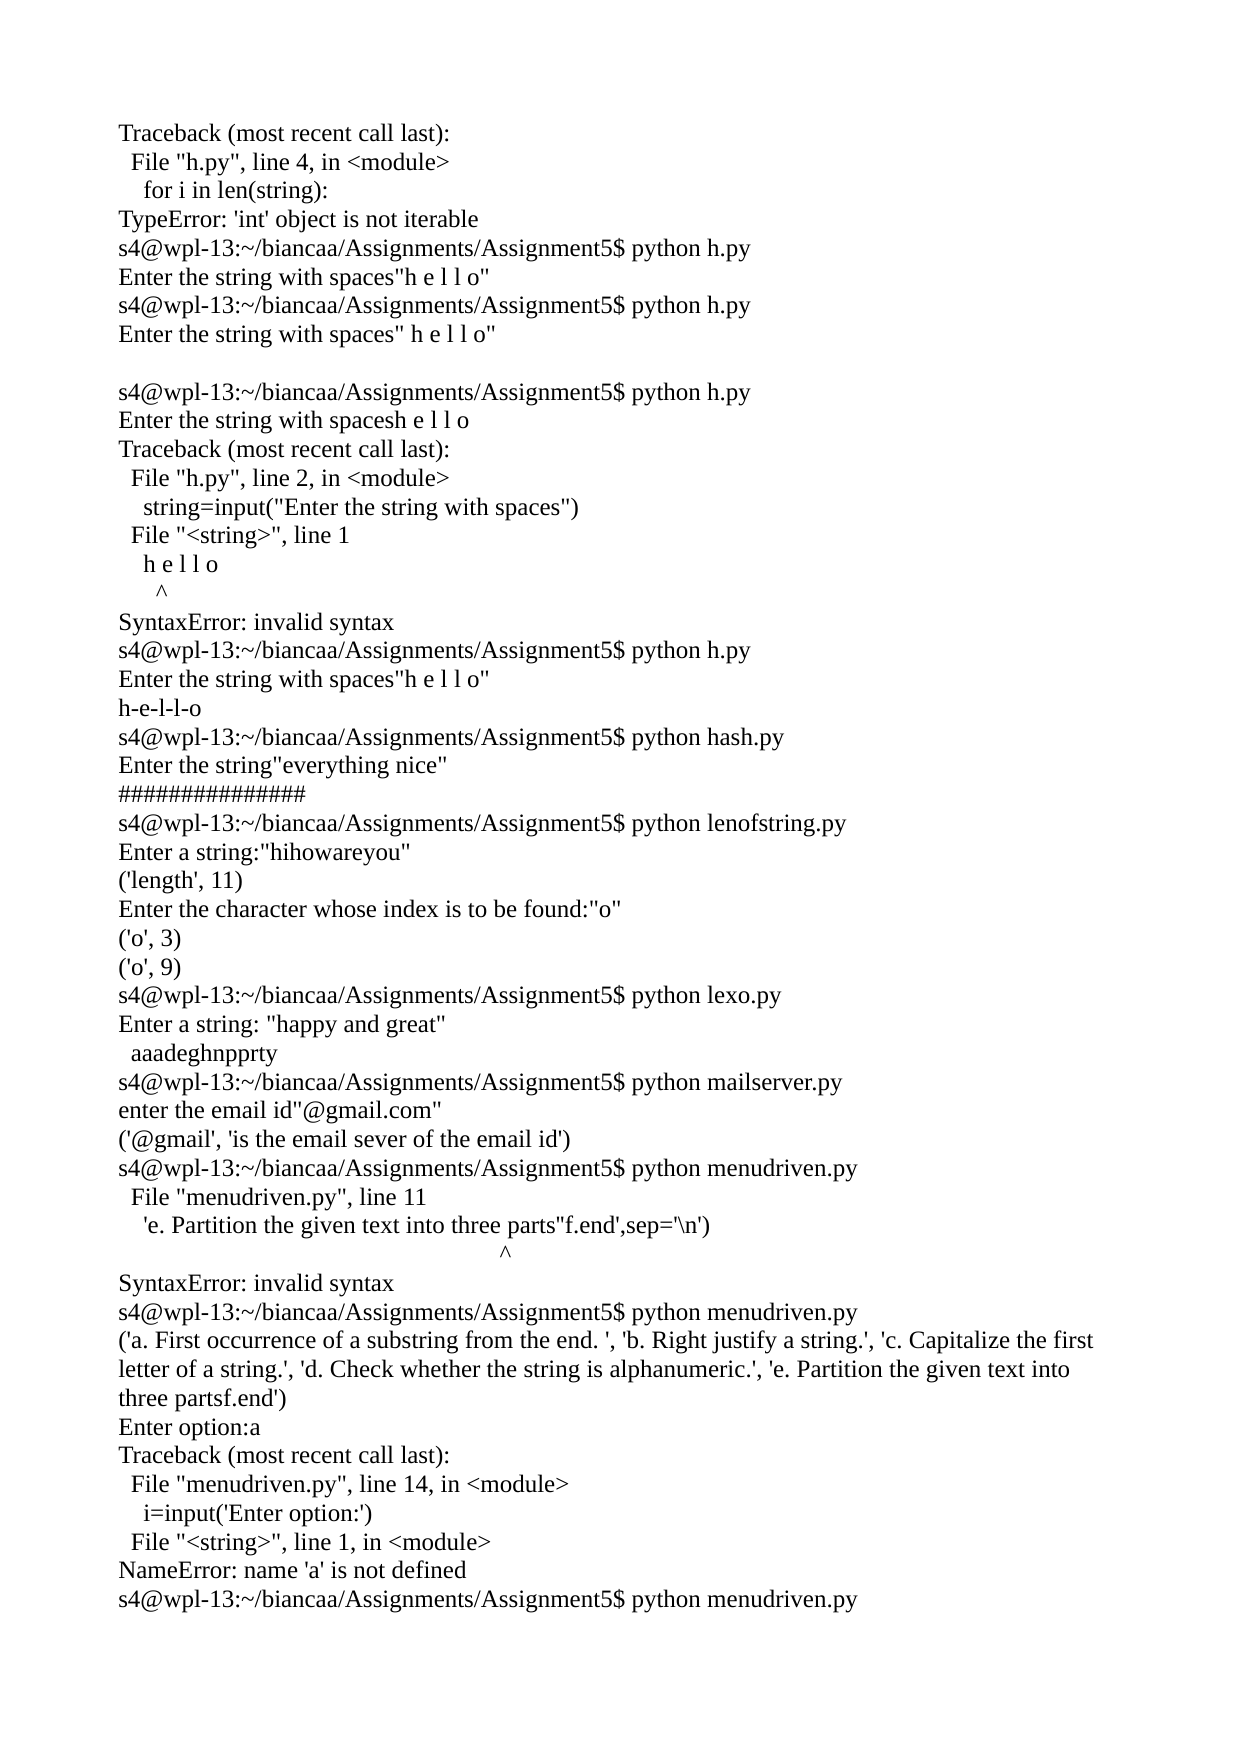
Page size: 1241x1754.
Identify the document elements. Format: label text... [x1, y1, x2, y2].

text s4@wpl-13:~/biancaa/Assignments/Assignment5$ python hash.py [118, 722, 1122, 751]
text Traceback (most recent call last): [118, 118, 1122, 147]
text ^ [118, 578, 1122, 607]
text Enter the string with spaces"h e l l o" [118, 664, 1122, 693]
text File "menudriven.py", line 14, in <module> [118, 1469, 1122, 1498]
text File "<string>", line 1, in <module> [118, 1527, 1122, 1556]
text enter the email id"@gmail.com" [118, 1096, 1122, 1124]
text Traceback (most recent call last): [118, 434, 1122, 463]
text s4@wpl-13:~/biancaa/Assignments/Assignment5$ python lexo.py [118, 981, 1122, 1009]
text Enter the string with spaces" h e l l o" [118, 319, 1122, 348]
text ('o', 3) [118, 923, 1122, 952]
text ('@gmail', 'is the email sever of the email id') [118, 1124, 1122, 1153]
text Enter the string"everything nice" [118, 751, 1122, 779]
text s4@wpl-13:~/biancaa/Assignments/Assignment5$ python lenofstring.py [118, 808, 1122, 837]
text Enter the string with spaces"h e l l o" [118, 262, 1122, 291]
text i=input('Enter option:') [118, 1498, 1122, 1527]
text ############### [118, 779, 1122, 808]
text SyntaxError: invalid syntax [118, 607, 1122, 636]
text Enter the string with spacesh e l l o [118, 406, 1122, 434]
text TypeError: 'int' object is not iterable [118, 204, 1122, 233]
text NameError: name 'a' is not defined [118, 1556, 1122, 1584]
text for i in len(string): [118, 176, 1122, 204]
text s4@wpl-13:~/biancaa/Assignments/Assignment5$ python menudriven.py [118, 1297, 1122, 1326]
text s4@wpl-13:~/biancaa/Assignments/Assignment5$ python h.py [118, 377, 1122, 406]
text SyntaxError: invalid syntax [118, 1268, 1122, 1297]
text File "menudriven.py", line 11 [118, 1182, 1122, 1211]
text string=input("Enter the string with spaces") [118, 492, 1122, 521]
text Enter a string:"hihowareyou" [118, 837, 1122, 866]
text Enter the character whose index is to be found:"o" [118, 894, 1122, 923]
text s4@wpl-13:~/biancaa/Assignments/Assignment5$ python h.py [118, 636, 1122, 664]
text File "h.py", line 4, in <module> [118, 147, 1122, 176]
text s4@wpl-13:~/biancaa/Assignments/Assignment5$ python mailserver.py [118, 1067, 1122, 1096]
text h e l l o [118, 549, 1122, 578]
text Traceback (most recent call last): [118, 1441, 1122, 1469]
text Enter option:a [118, 1412, 1122, 1441]
text ('o', 9) [118, 952, 1122, 981]
text s4@wpl-13:~/biancaa/Assignments/Assignment5$ python h.py [118, 233, 1122, 262]
text Enter a string: "happy and great" [118, 1009, 1122, 1038]
text 'e. Partition the given text into three parts''f.end',sep='\n') [118, 1211, 1122, 1239]
text ^ [118, 1239, 1122, 1268]
text aaadeghnpprty [118, 1038, 1122, 1067]
text s4@wpl-13:~/biancaa/Assignments/Assignment5$ python menudriven.py [118, 1153, 1122, 1182]
text h-e-l-l-o [118, 693, 1122, 722]
text File "h.py", line 2, in <module> [118, 463, 1122, 492]
text s4@wpl-13:~/biancaa/Assignments/Assignment5$ python h.py [118, 291, 1122, 319]
text File "<string>", line 1 [118, 521, 1122, 549]
text s4@wpl-13:~/biancaa/Assignments/Assignment5$ python menudriven.py [118, 1584, 1122, 1613]
text ('length', 11) [118, 866, 1122, 894]
text ('a. First occurrence of a substring from the end. ', 'b. Right justify a string.', 'c. Capitalize the first letter of a string.', 'd. Check whether the string is alphanumeric.', 'e. Partition the given text into three partsf.end') [118, 1326, 1122, 1412]
